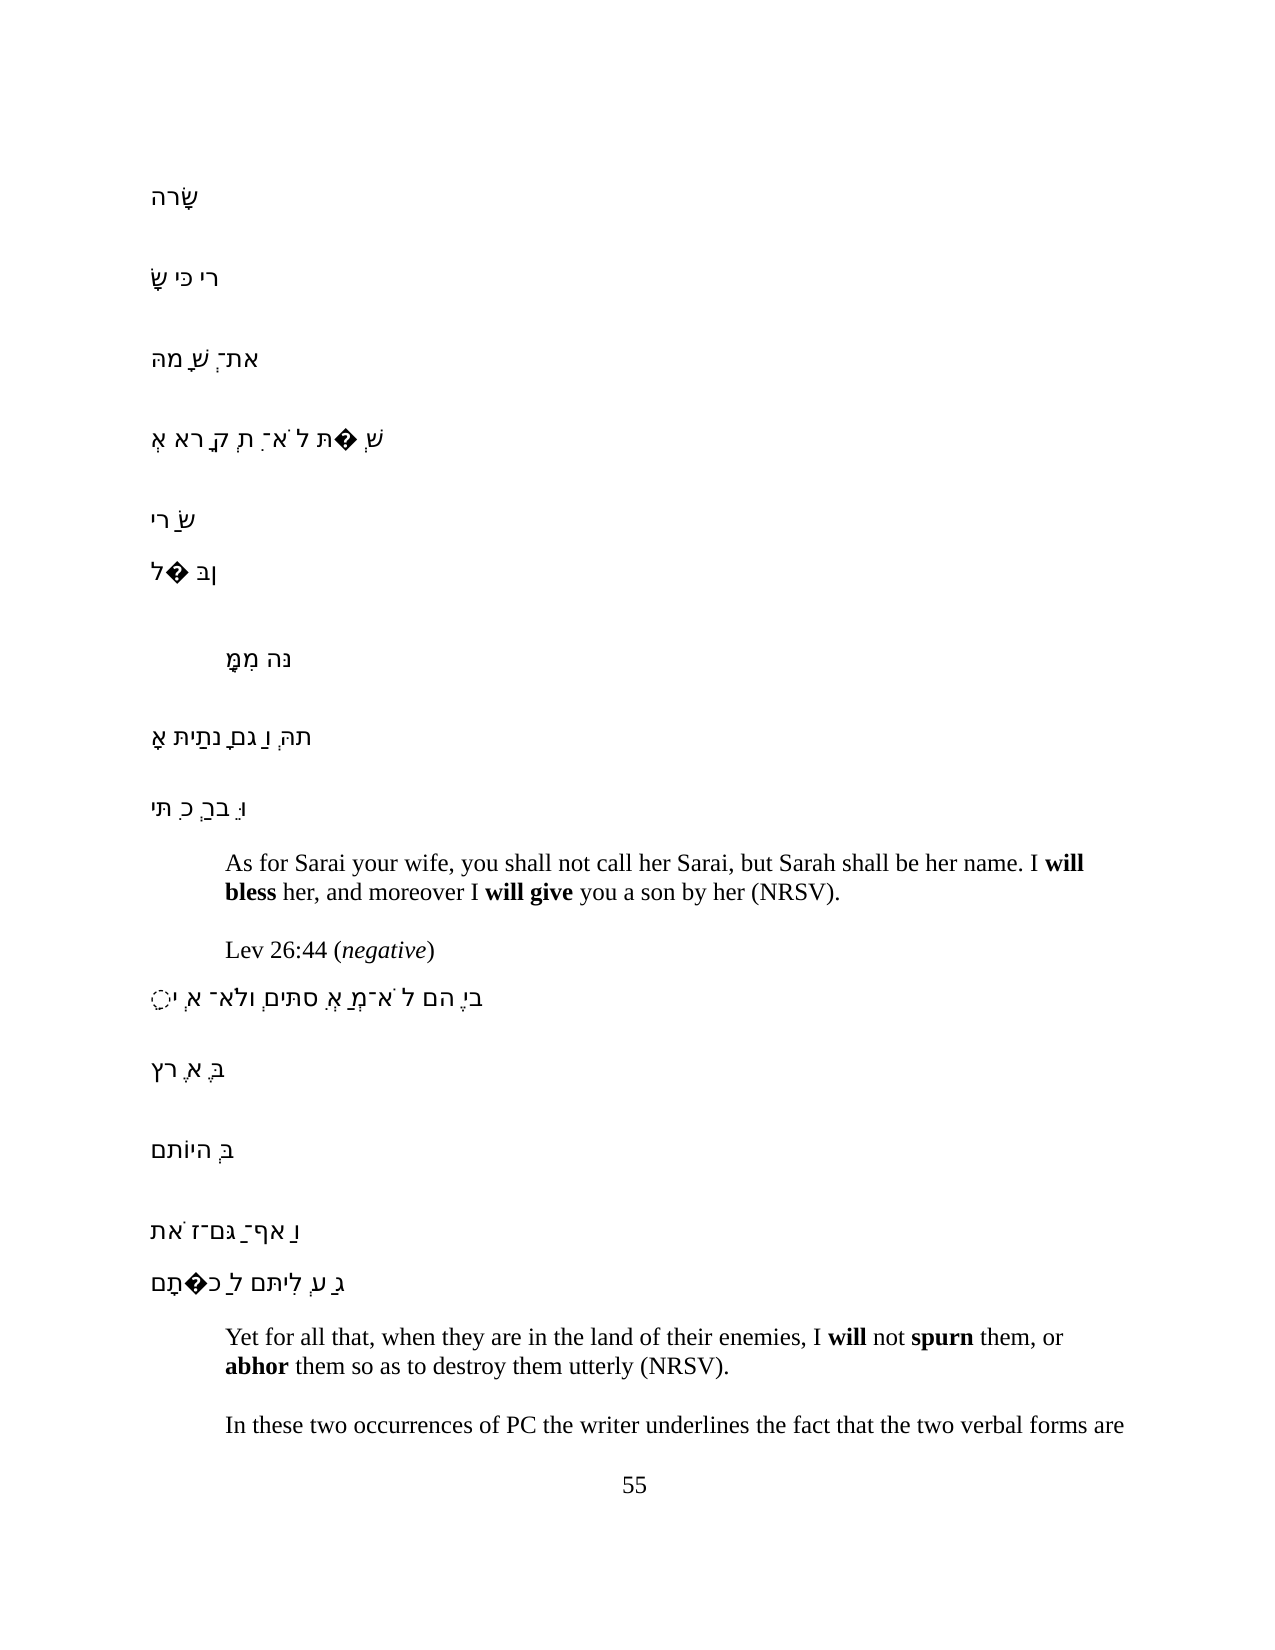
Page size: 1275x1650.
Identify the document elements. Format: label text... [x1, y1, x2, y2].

text ֵבי ֶהם ל ֹא־מְ ַאְ ִסתּים ְולֹא־ א ְי [150, 979, 1125, 1013]
text Lev 26:44 (negative) [225, 936, 1125, 964]
text ְשׁ ְ�תּ ל ֹא־ ִת ְק ָרא א [150, 392, 1125, 455]
text שָׂרה [150, 150, 1125, 213]
text בּ ֶא ֶרץ [150, 1022, 1125, 1085]
text בּ ְהיוֹתם [150, 1103, 1125, 1166]
text ןבּ �ל [150, 554, 1125, 588]
text את־ ְשׁ ָמהּ [150, 311, 1125, 374]
text שׂ ַרי [150, 473, 1125, 536]
text וּ ֵברַ ְכ ִתּי [150, 761, 1125, 824]
text ו ַאף־ ַגּם־ז ֹאת [150, 1184, 1125, 1247]
text ָרי כּי שׂ [150, 231, 1125, 293]
text ג ַﬠ ְלִיתּם ל ַכ�תָם [150, 1264, 1125, 1298]
text Yet for all that, when they are in the land of their enemies, I will not spurn them, or abhor them so as to destroy them utterly (NRSV). [225, 1322, 1125, 1380]
text In these two occurrences of PC the writer underlines the fact that the two verbal forms are [225, 1410, 1125, 1439]
text ָנּה מִמֶּ [225, 612, 1125, 674]
text As for Sarai your wife, you shall not call her Sarai, but Sarah shall be her name. I will bless her, and moreover I will give you a son by her (NRSV). [225, 848, 1125, 906]
text ָתהּ ְו ַגם ָנתִַיתּ א [150, 689, 1125, 752]
